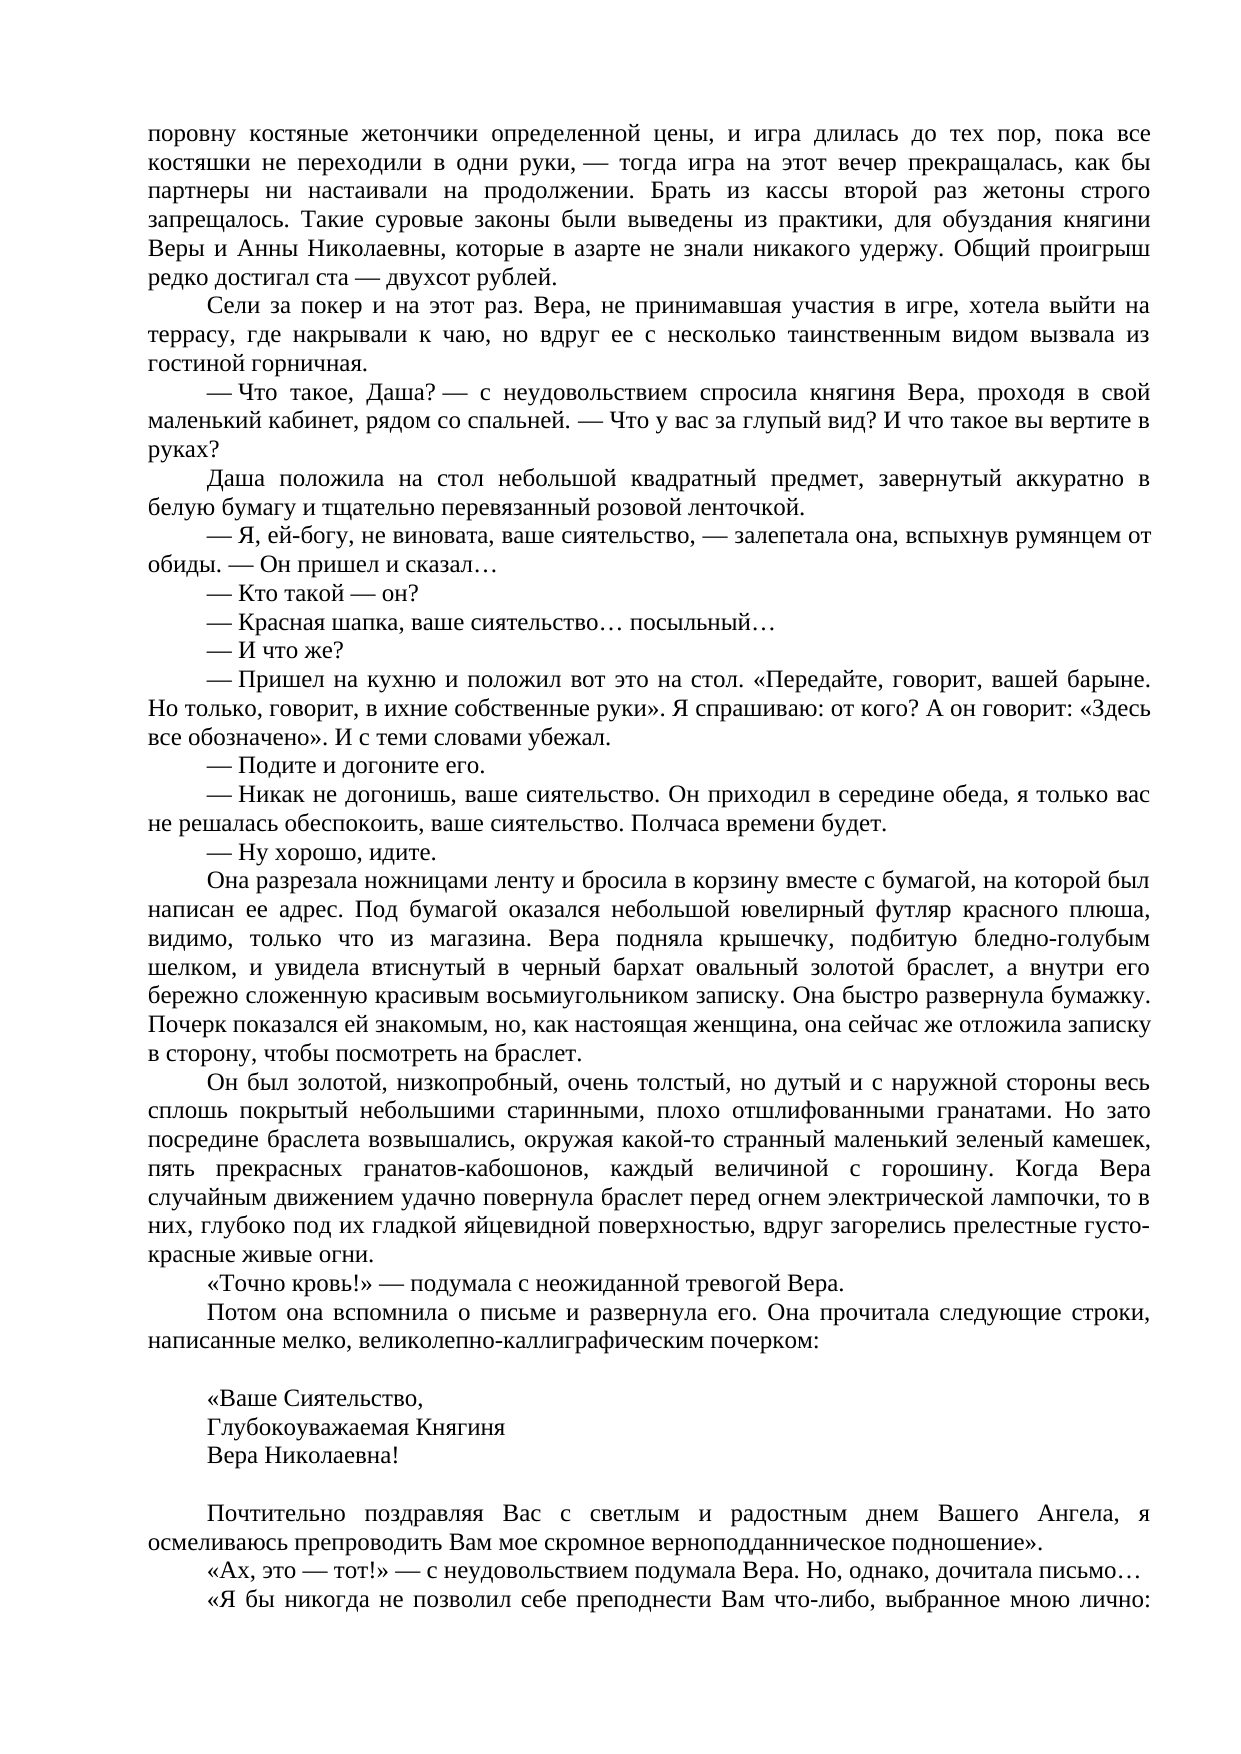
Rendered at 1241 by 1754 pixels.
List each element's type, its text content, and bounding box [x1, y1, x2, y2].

text Почтительно поздравляя Вас с светлым и радостным днем Вашего Ангела, я осмеливаюсь препроводить Вам мое скромное верноподданническое подношение». [148, 1498, 1152, 1556]
text Даша положила на стол небольшой квадратный предмет, завернутый аккуратно в белую бумагу и тщательно перевязанный розовой ленточкой. [148, 463, 1152, 521]
text поровну костяные жетончики определенной цены, и игра длилась до тех пор, пока все костяшки не переходили в одни руки, — тогда игра на этот вечер прекращалась, как бы партнеры ни настаивали на продолжении. Брать из кассы второй раз жетоны строго запрещалось. Такие суровые законы были выведены из практики, для обуздания княгини Веры и Анны Николаевны, которые в азарте не знали никакого удержу. Общий проигрыш редко достигал ста — двухсот рублей. [148, 118, 1152, 291]
text — Пришел на кухню и положил вот это на стол. «Передайте, говорит, вашей барыне. Но только, говорит, в ихние собственные руки». Я спрашиваю: от кого? А он говорит: «Здесь все обозначено». И с теми словами убежал. [148, 664, 1152, 751]
text Глубокоуважаемая Княгиня [148, 1412, 1152, 1441]
text Она разрезала ножницами ленту и бросила в корзину вместе с бумагой, на которой был написан ее адрес. Под бумагой оказался небольшой ювелирный футляр красного плюша, видимо, только что из магазина. Вера подняла крышечку, подбитую бледно-голубым шелком, и увидела втиснутый в черный бархат овальный золотой браслет, а внутри его бережно сложенную красивым восьмиугольником записку. Она быстро развернула бумажку. Почерк показался ей знакомым, но, как настоящая женщина, она сейчас же отложила записку в сторону, чтобы посмотреть на браслет. [148, 866, 1152, 1067]
text Он был золотой, низкопробный, очень толстый, но дутый и с наружной стороны весь сплошь покрытый небольшими старинными, плохо отшлифованными гранатами. Но зато посредине браслета возвышались, окружая какой-то странный маленький зеленый камешек, пять прекрасных гранатов-кабошонов, каждый величиной с горошину. Когда Вера случайным движением удачно повернула браслет перед огнем электрической лампочки, то в них, глубоко под их гладкой яйцевидной поверхностью, вдруг загорелись прелестные густо-красные живые огни. [148, 1067, 1152, 1268]
text — Ну хорошо, идите. [148, 837, 1152, 866]
text — Кто такой — он? [148, 578, 1152, 607]
text — Красная шапка, ваше сиятельство… посыльный… [148, 607, 1152, 636]
text Потом она вспомнила о письме и развернула его. Она прочитала следующие строки, написанные мелко, великолепно-каллиграфическим почерком: [148, 1297, 1152, 1354]
text «Точно кровь!» — подумала с неожиданной тревогой Вера. [148, 1268, 1152, 1297]
text «Я бы никогда не позволил себе преподнести Вам что-либо, выбранное мною лично: [148, 1584, 1152, 1613]
text — Я, ей-богу, не виновата, ваше сиятельство, — залепетала она, вспыхнув румянцем от обиды. — Он пришел и сказал… [148, 521, 1152, 578]
text — Подите и догоните его. [148, 751, 1152, 779]
text «Ваше Сиятельство, [148, 1383, 1152, 1412]
text «Ах, это — тот!» — с неудовольствием подумала Вера. Но, однако, дочитала письмо… [148, 1556, 1152, 1584]
text — Никак не догонишь, ваше сиятельство. Он приходил в середине обеда, я только вас не решалась обеспокоить, ваше сиятельство. Полчаса времени будет. [148, 779, 1152, 837]
text Сели за покер и на этот раз. Вера, не принимавшая участия в игре, хотела выйти на террасу, где накрывали к чаю, но вдруг ее с несколько таинственным видом вызвала из гостиной горничная. [148, 291, 1152, 377]
text — И что же? [148, 636, 1152, 664]
text — Что такое, Даша? — с неудовольствием спросила княгиня Вера, проходя в свой маленький кабинет, рядом со спальней. — Что у вас за глупый вид? И что такое вы вертите в руках? [148, 377, 1152, 463]
text Вера Николаевна! [148, 1441, 1152, 1469]
